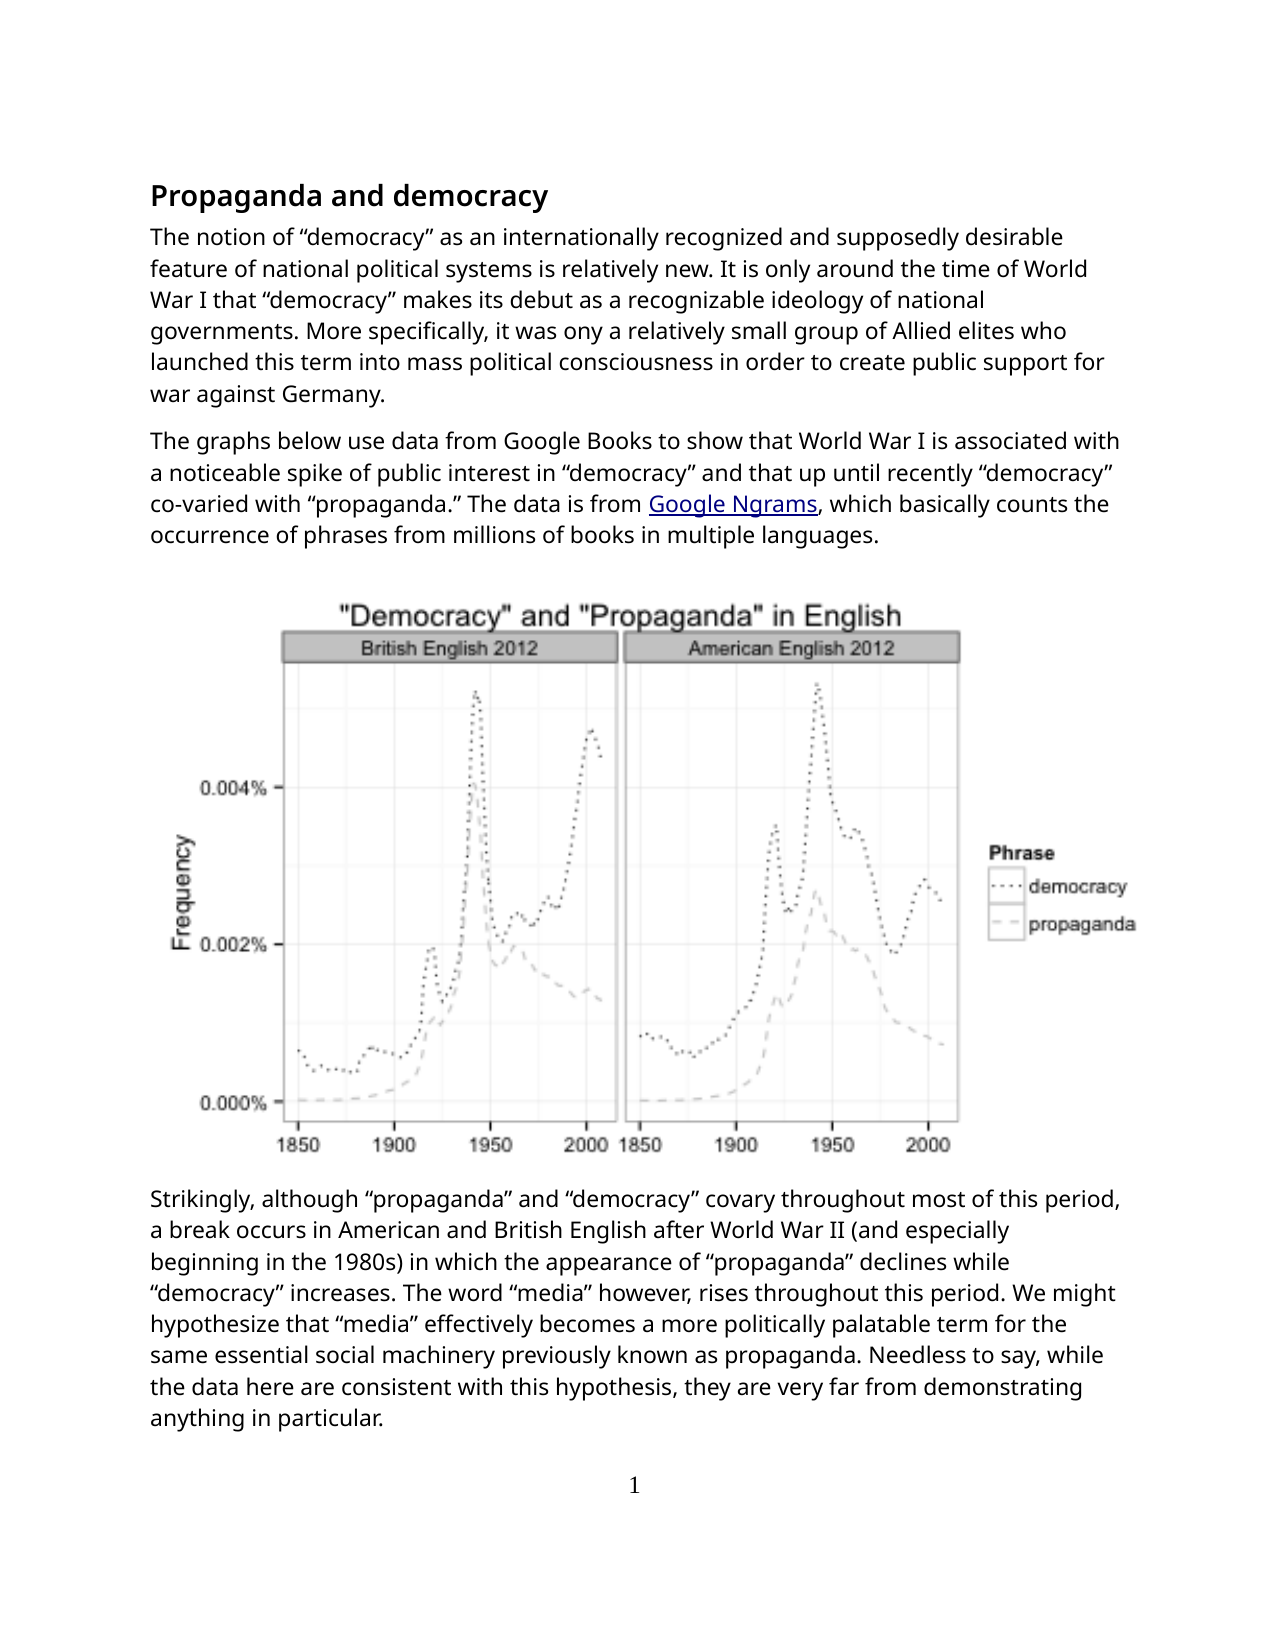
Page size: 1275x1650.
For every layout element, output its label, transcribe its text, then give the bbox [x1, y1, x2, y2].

subtitle Propaganda and democracy [150, 176, 1125, 215]
text The notion of “democracy” as an internationally recognized and supposedly desirable feature of national political systems is relatively new. It is only around the time of World War I that “democracy” makes its debut as a recognizable ideology of national governments. More specifically, it was ony a relatively small group of Allied elites who launched this term into mass political consciousness in order to create public support for war against Germany. [150, 221, 1125, 409]
picture [150, 566, 1200, 1167]
text The graphs below use data from Google Books to show that World War I is associated with a noticeable spike of public interest in “democracy” and that up until recently “democracy” co-varied with “propaganda.” The data is from Google Ngrams, which basically counts the occurrence of phrases from millions of books in multiple languages. [150, 425, 1125, 550]
text Strikingly, although “propaganda” and “democracy” covary throughout most of this period, a break occurs in American and British English after World War II (and especially beginning in the 1980s) in which the appearance of “propaganda” declines while “democracy” increases. The word “media” however, rises throughout this period. We might hypothesize that “media” effectively becomes a more politically palatable term for the same essential social machinery previously known as propaganda. Needless to say, while the data here are consistent with this hypothesis, they are very far from demonstrating anything in particular. [150, 1183, 1125, 1433]
